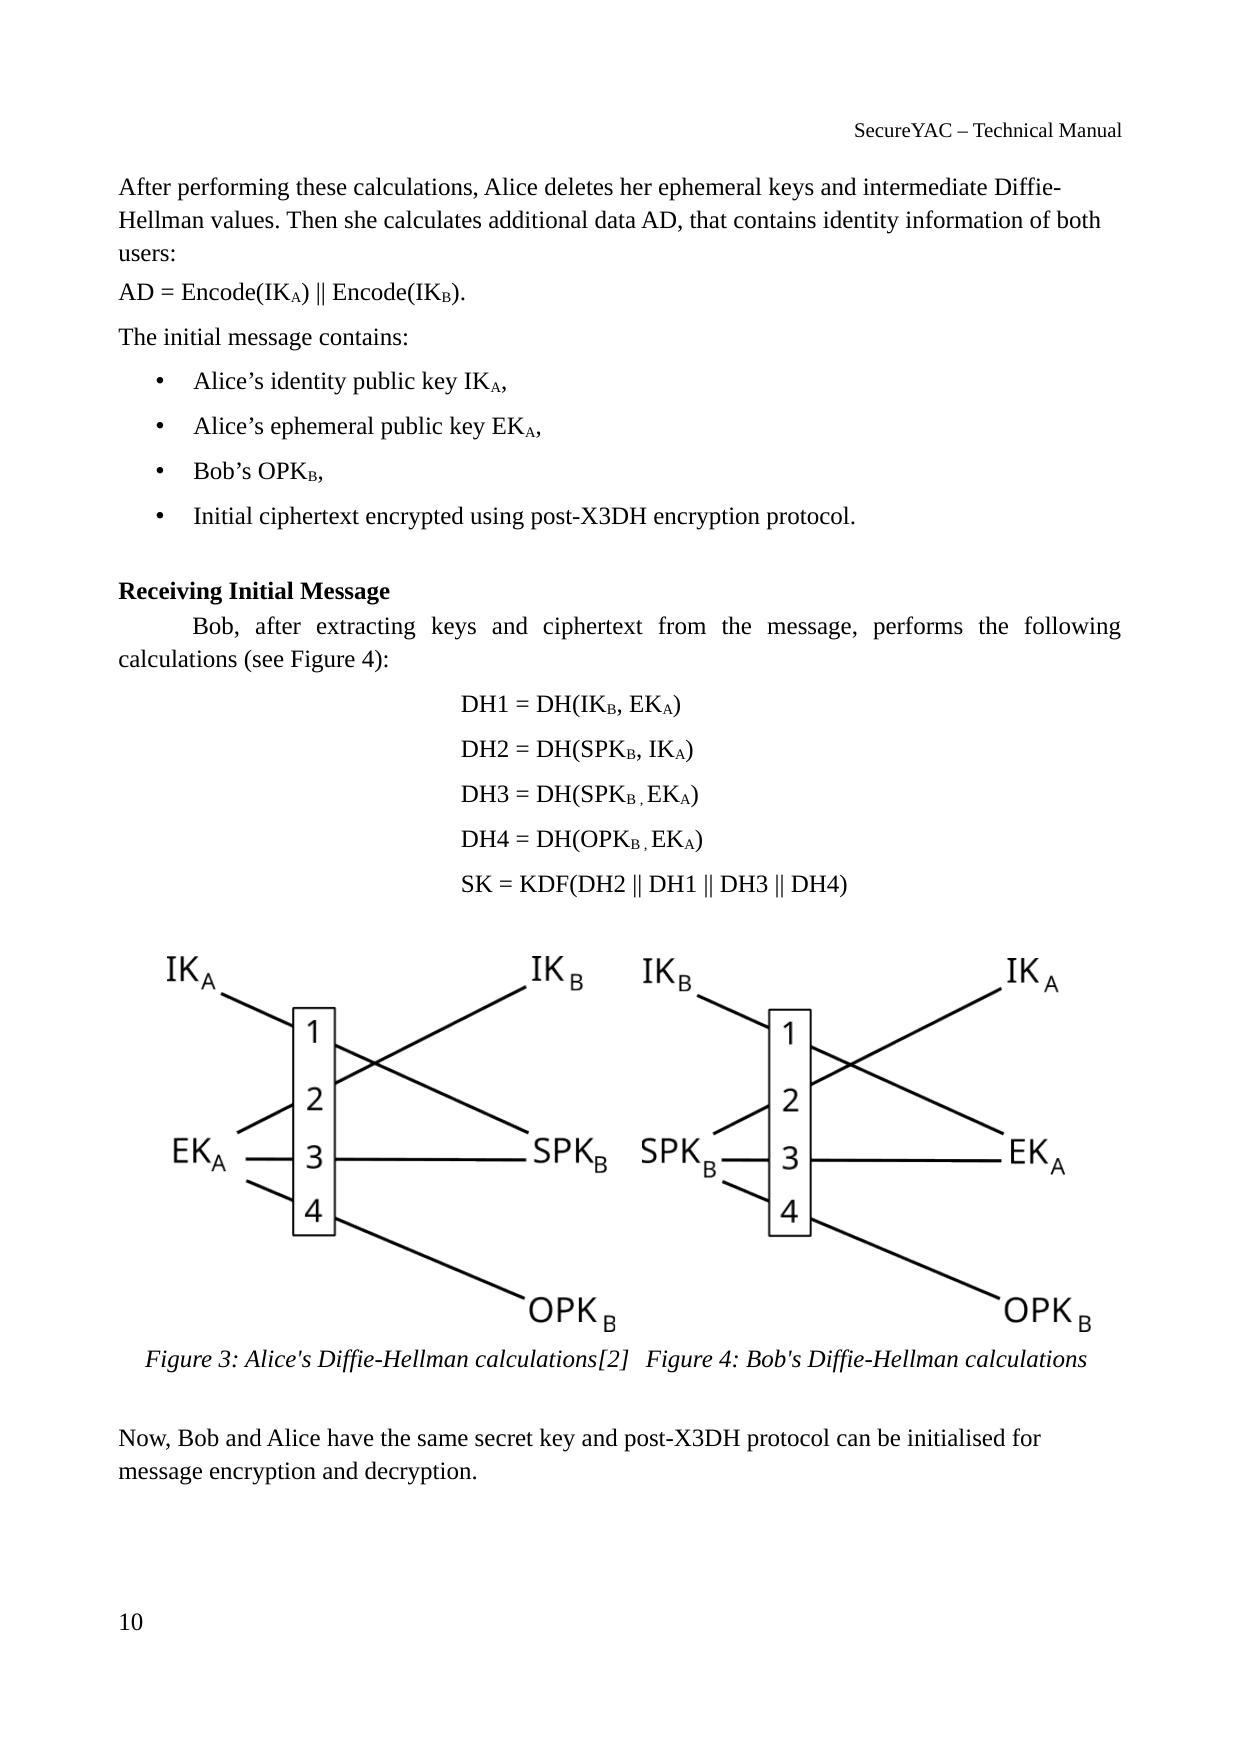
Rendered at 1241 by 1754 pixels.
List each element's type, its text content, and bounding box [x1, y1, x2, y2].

list Bob’s OPKB, [156, 456, 1122, 485]
text Bob, after extracting keys and ciphertext from the message, performs the following calculations (see Figure 4): [118, 611, 1122, 673]
text Figure 3: Alice's Diffie-Hellman calculations[2] [145, 938, 637, 1373]
picture [167, 956, 615, 1332]
text DH4 = DH(OPKB , EKA) [461, 824, 1122, 852]
text Figure 4: Bob's Diffie-Hellman calculations [637, 958, 1095, 1373]
text DH2 = DH(SPKB, IKA) [461, 734, 1122, 763]
list Alice’s ephemeral public key EKA, [156, 411, 1122, 440]
text DH1 = DH(IKB, EKA) [461, 689, 1122, 718]
text The initial message contains: [118, 322, 1122, 350]
text DH3 = DH(SPKB , EKA) [461, 779, 1122, 808]
picture [642, 958, 1091, 1332]
text AD = Encode(IKA) || Encode(IKB). [118, 277, 1122, 305]
list Initial ciphertext encrypted using post-X3DH encryption protocol. [156, 501, 1122, 530]
list Alice’s identity public key IKA, [156, 366, 1122, 395]
subtitle Receiving Initial Message [118, 576, 1122, 604]
text SK = KDF(DH2 || DH1 || DH3 || DH4) [461, 869, 1122, 897]
text Now, Bob and Alice have the same secret key and post-X3DH protocol can be initialised for message encryption and decryption. [118, 1423, 1122, 1484]
text After performing these calculations, Alice deletes her ephemeral keys and intermediate Diffie-Hellman values. Then she calculates additional data AD, that contains identity information of both users: [118, 172, 1122, 266]
